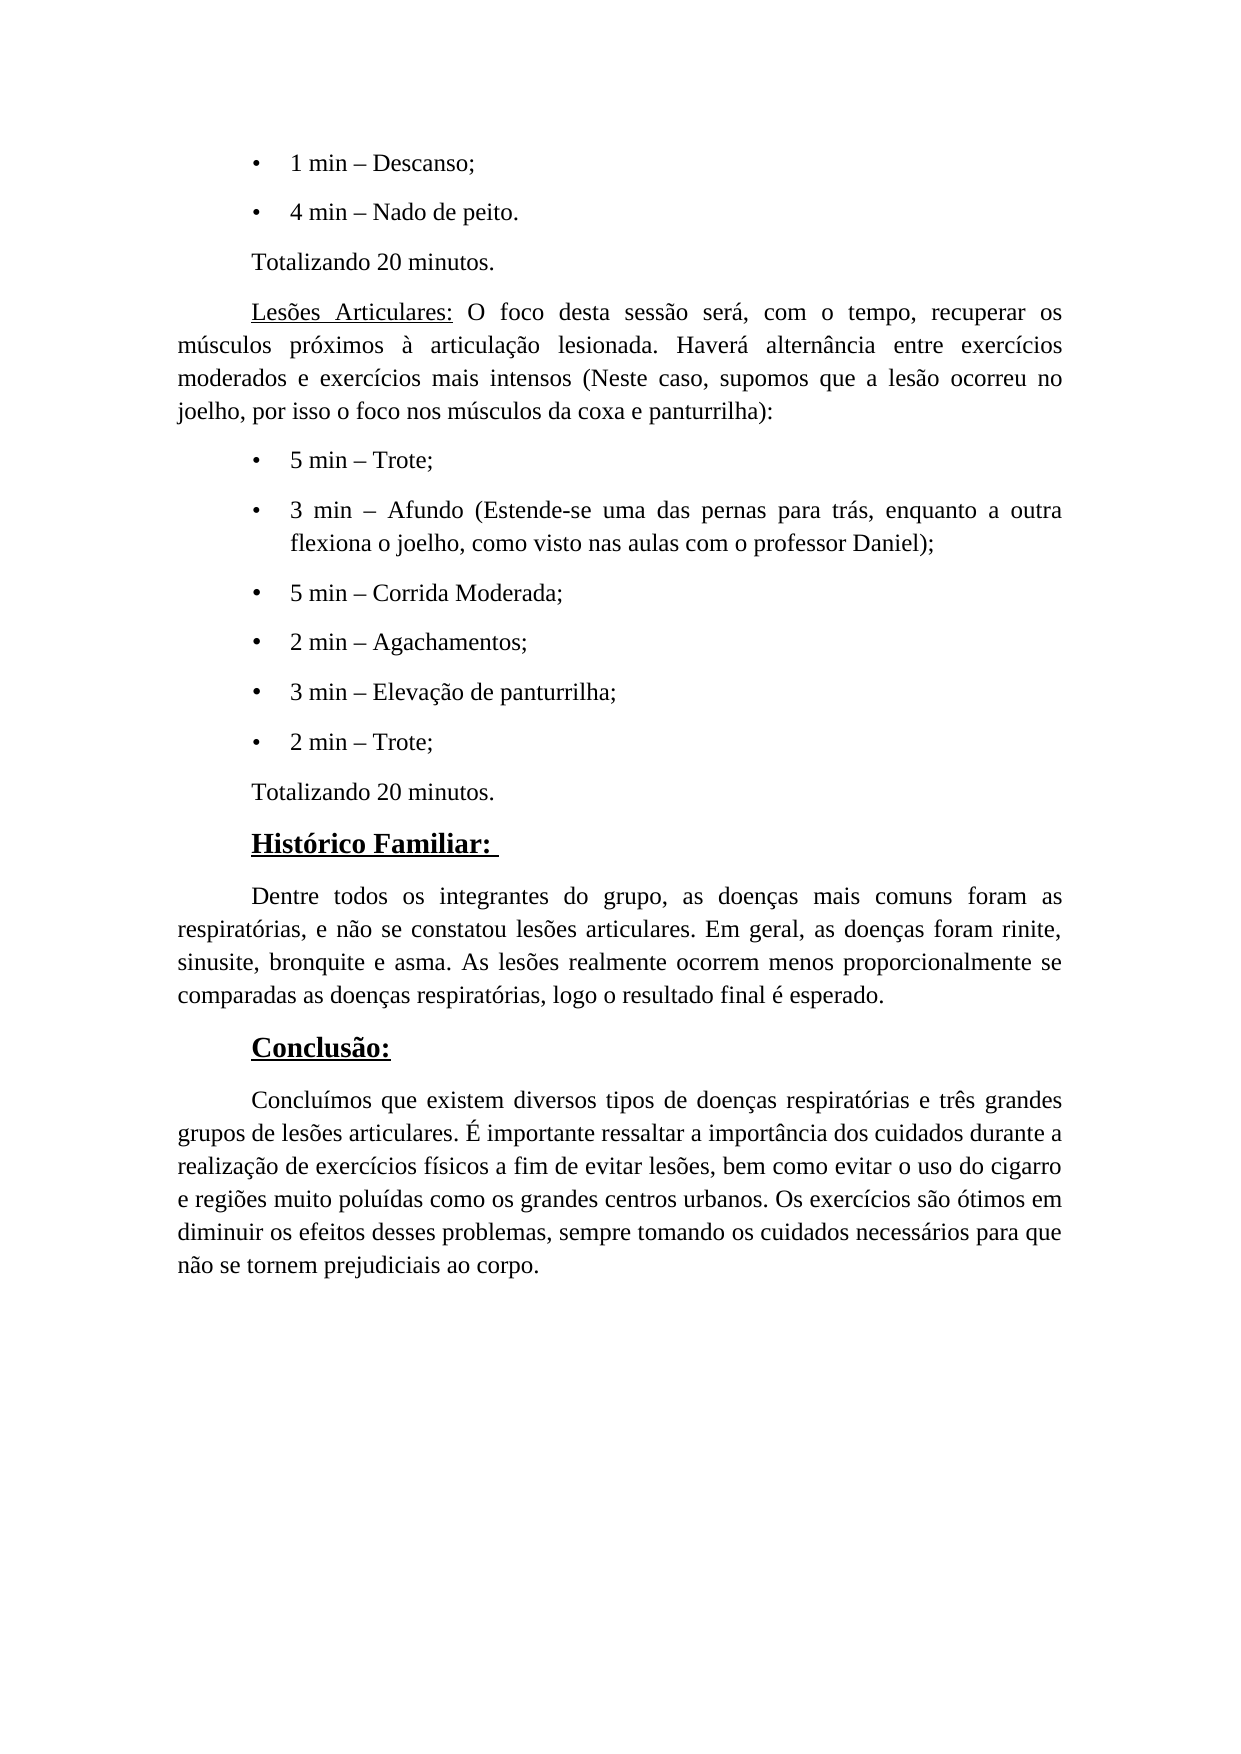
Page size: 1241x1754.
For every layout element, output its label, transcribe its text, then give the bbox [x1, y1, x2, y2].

list 5 min – Corrida Moderada; [252, 578, 1063, 607]
text Conclusão: [177, 1030, 1063, 1064]
list 3 min – Elevação de panturrilha; [252, 677, 1063, 706]
text Totalizando 20 minutos. [177, 247, 1063, 276]
list 5 min – Trote; [252, 445, 1063, 474]
text Lesões Articulares: O foco desta sessão será, com o tempo, recuperar os músculos próximos à articulação lesionada. Haverá alternância entre exercícios moderados e exercícios mais intensos (Neste caso, supomos que a lesão ocorreu no joelho, por isso o foco nos músculos da coxa e panturrilha): [177, 297, 1063, 424]
list 2 min – Agachamentos; [252, 627, 1063, 656]
list 2 min – Trote; [252, 727, 1063, 756]
text Concluímos que existem diversos tipos de doenças respiratórias e três grandes grupos de lesões articulares. É importante ressaltar a importância dos cuidados durante a realização de exercícios físicos a fim de evitar lesões, bem como evitar o uso do cigarro e regiões muito poluídas como os grandes centros urbanos. Os exercícios são ótimos em diminuir os efeitos desses problemas, sempre tomando os cuidados necessários para que não se tornem prejudiciais ao corpo. [177, 1085, 1063, 1279]
list 1 min – Descanso; [252, 148, 1063, 176]
list 4 min – Nado de peito. [252, 197, 1063, 226]
text Histórico Familiar: [177, 826, 1063, 860]
text Dentre todos os integrantes do grupo, as doenças mais comuns foram as respiratórias, e não se constatou lesões articulares. Em geral, as doenças foram rinite, sinusite, bronquite e asma. As lesões realmente ocorrem menos proporcionalmente se comparadas as doenças respiratórias, logo o resultado final é esperado. [177, 881, 1063, 1009]
text Totalizando 20 minutos. [177, 777, 1063, 805]
list 3 min – Afundo (Estende-se uma das pernas para trás, enquanto a outra flexiona o joelho, como visto nas aulas com o professor Daniel); [252, 495, 1063, 557]
